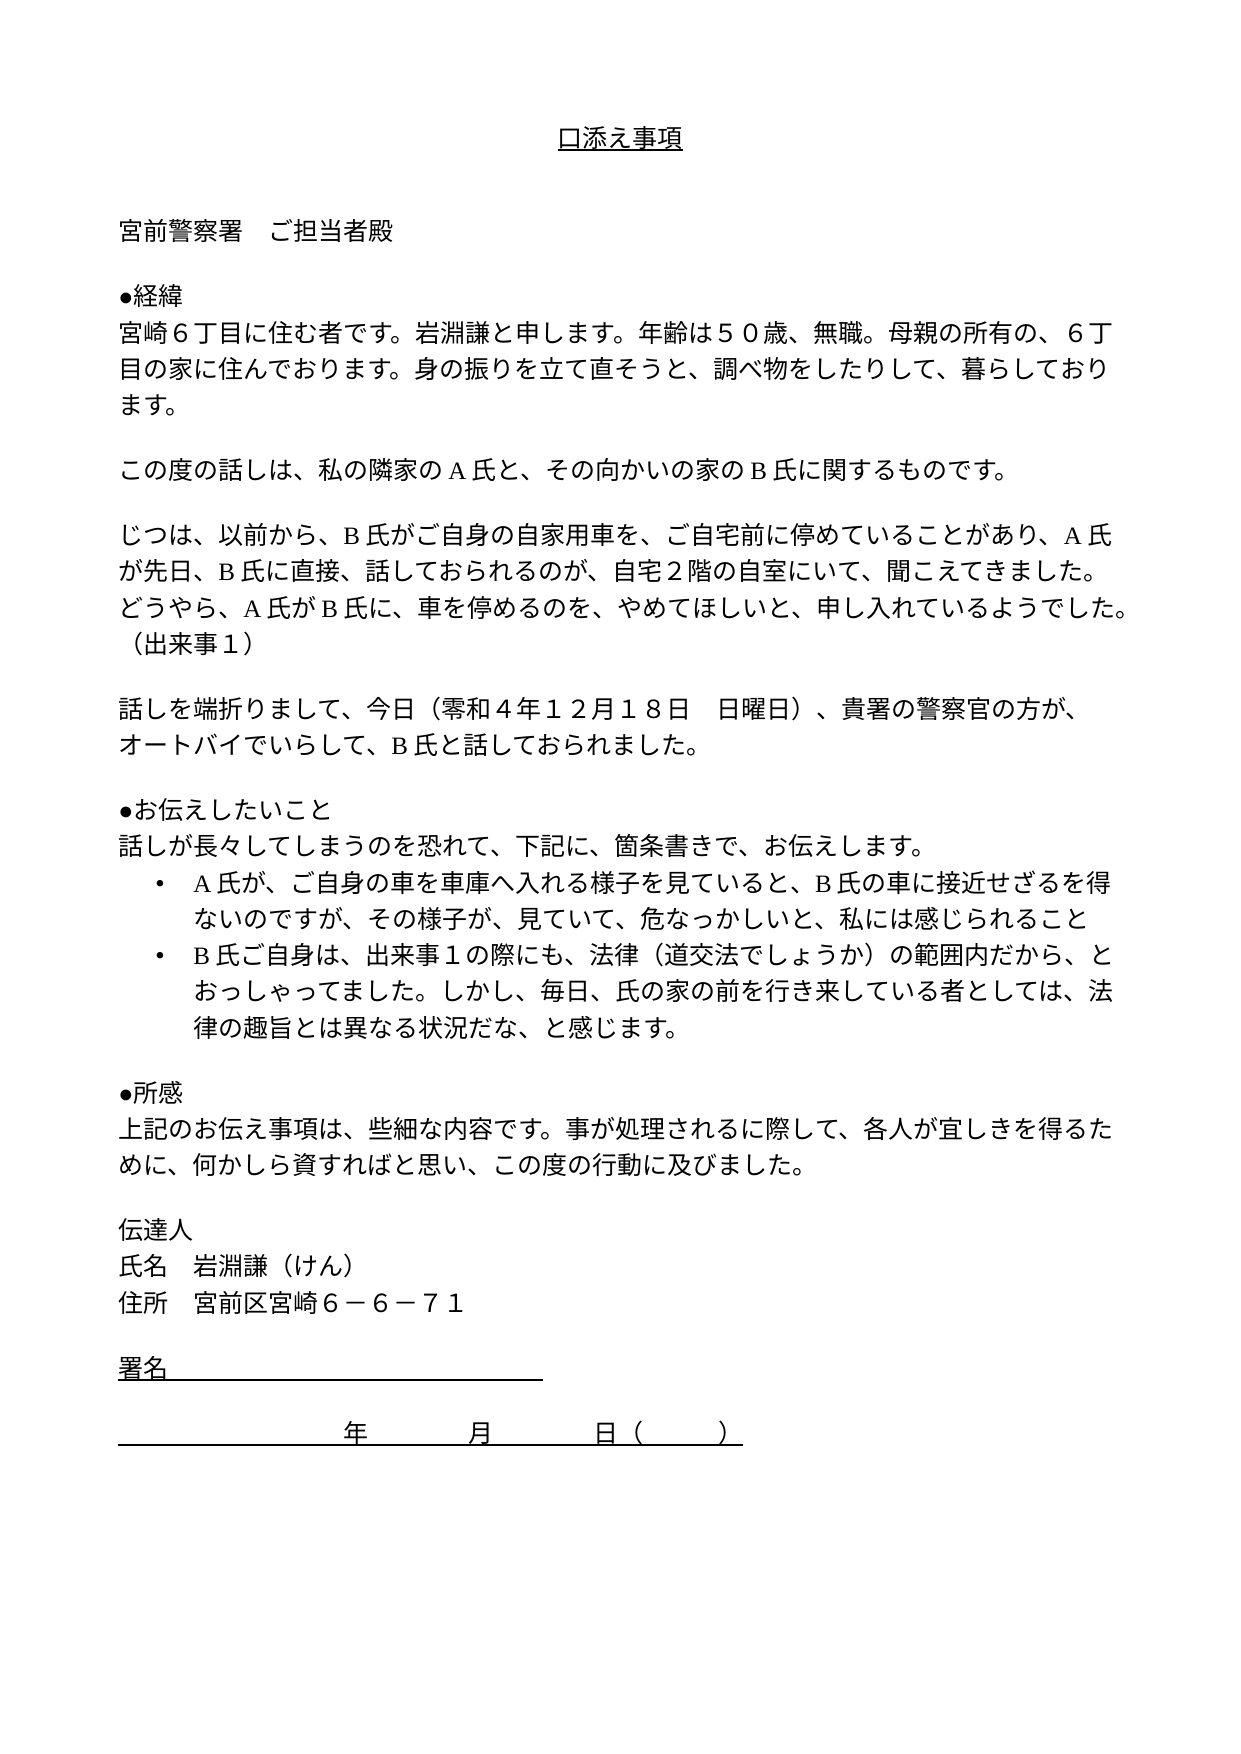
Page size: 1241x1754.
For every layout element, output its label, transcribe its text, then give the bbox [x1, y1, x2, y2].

text 口添え事項 [118, 118, 1122, 154]
text ●経緯 [118, 277, 1122, 313]
text 氏名 岩淵謙（けん） [118, 1247, 1122, 1283]
text 宮前警察署 ご担当者殿 [118, 212, 1122, 248]
text 話しを端折りまして、今日（零和４年１２月１８日 日曜日）、貴署の警察官の方が、オートバイでいらして、B氏と話しておられました。 [118, 689, 1122, 762]
list A氏が、ご自身の車を車庫へ入れる様子を見ていると、B氏の車に接近せざるを得ないのですが、その様子が、見ていて、危なっかしいと、私には感じられること [156, 863, 1122, 936]
text じつは、以前から、B氏がご自身の自家用車を、ご自宅前に停めていることがあり、A氏が先日、B氏に直接、話しておられるのが、自宅２階の自室にいて、聞こえてきました。どうやら、A氏がB氏に、車を停めるのを、やめてほしいと、申し入れているようでした。（出来事１） [118, 516, 1122, 661]
text 年 月 日（ ） [118, 1413, 1122, 1449]
text 上記のお伝え事項は、些細な内容です。事が処理されるに際して、各人が宜しきを得るために、何かしら資すればと思い、この度の行動に及びました。 [118, 1109, 1122, 1182]
text 宮崎６丁目に住む者です。岩淵謙と申します。年齢は５０歳、無職。母親の所有の、６丁目の家に住んでおります。身の振りを立て直そうと、調べ物をしたりして、暮らしております。 [118, 313, 1122, 422]
text 署名 [118, 1348, 1122, 1384]
list B氏ご自身は、出来事１の際にも、法律（道交法でしょうか）の範囲内だから、とおっしゃってました。しかし、毎日、氏の家の前を行き来している者としては、法律の趣旨とは異なる状況だな、と感じます。 [156, 936, 1122, 1044]
text 住所 宮前区宮崎６－６－７１ [118, 1283, 1122, 1319]
text この度の話しは、私の隣家のA氏と、その向かいの家のB氏に関するものです。 [118, 451, 1122, 487]
text 話しが長々してしまうのを恐れて、下記に、箇条書きで、お伝えします。 [118, 827, 1122, 863]
text ●所感 [118, 1073, 1122, 1109]
text 伝達人 [118, 1211, 1122, 1247]
text ●お伝えしたいこと [118, 791, 1122, 827]
